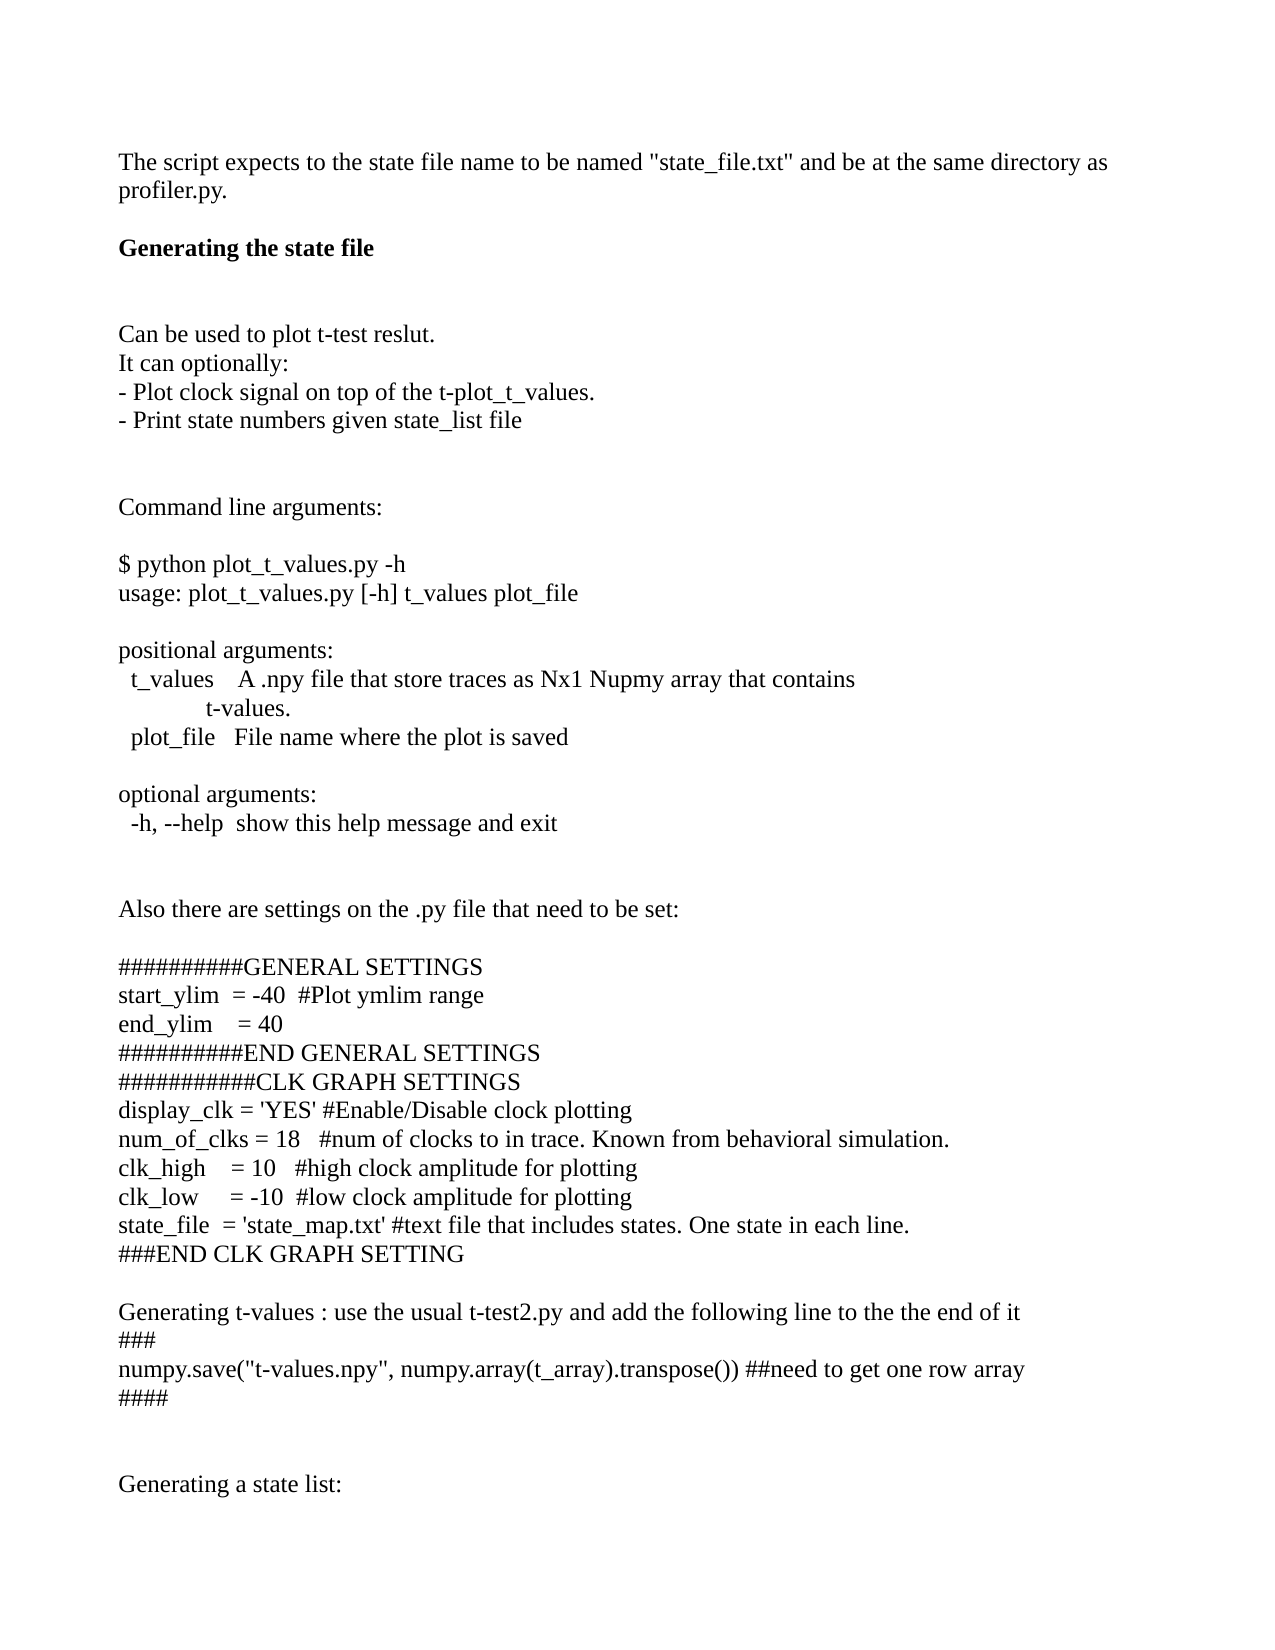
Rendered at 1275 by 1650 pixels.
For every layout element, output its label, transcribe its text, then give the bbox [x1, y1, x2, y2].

text Generating a state list: [118, 1469, 1157, 1498]
text plot_file File name where the plot is saved [118, 722, 1157, 751]
text Generating the state file [118, 233, 1157, 262]
text Also there are settings on the .py file that need to be set: [118, 894, 1157, 923]
text #### [118, 1383, 1157, 1412]
text start_ylim = -40 #Plot ymlim range [118, 981, 1157, 1009]
text state_file = 'state_map.txt' #text file that includes states. One state in each line. [118, 1211, 1157, 1239]
text clk_high = 10 #high clock amplitude for plotting [118, 1153, 1157, 1182]
text Generating t-values : use the usual t-test2.py and add the following line to the the end of it [118, 1297, 1157, 1326]
text end_ylim = 40 [118, 1009, 1157, 1038]
text $ python plot_t_values.py -h [118, 549, 1157, 578]
text - Plot clock signal on top of the t-plot_t_values. [118, 377, 1157, 406]
text -h, --help show this help message and exit [118, 808, 1157, 837]
text ###########CLK GRAPH SETTINGS [118, 1067, 1157, 1096]
text display_clk = 'YES' #Enable/Disable clock plotting [118, 1096, 1157, 1124]
text t-values. [118, 693, 1157, 722]
text t_values A .npy file that store traces as Nx1 Nupmy array that contains [118, 664, 1157, 693]
text num_of_clks = 18 #num of clocks to in trace. Known from behavioral simulation. [118, 1124, 1157, 1153]
text ### [118, 1326, 1157, 1354]
text Command line arguments: [118, 492, 1157, 521]
text usage: plot_t_values.py [-h] t_values plot_file [118, 578, 1157, 607]
text ###END CLK GRAPH SETTING [118, 1239, 1157, 1268]
text ##########GENERAL SETTINGS [118, 952, 1157, 981]
text positional arguments: [118, 636, 1157, 664]
text The script expects to the state file name to be named "state_file.txt" and be at the same directory as profiler.py. [118, 147, 1157, 204]
text numpy.save("t-values.npy", numpy.array(t_array).transpose()) ##need to get one row array [118, 1354, 1157, 1383]
text - Print state numbers given state_list file [118, 406, 1157, 434]
text ##########END GENERAL SETTINGS [118, 1038, 1157, 1067]
text clk_low = -10 #low clock amplitude for plotting [118, 1182, 1157, 1211]
text optional arguments: [118, 779, 1157, 808]
text It can optionally: [118, 348, 1157, 377]
text Can be used to plot t-test reslut. [118, 319, 1157, 348]
